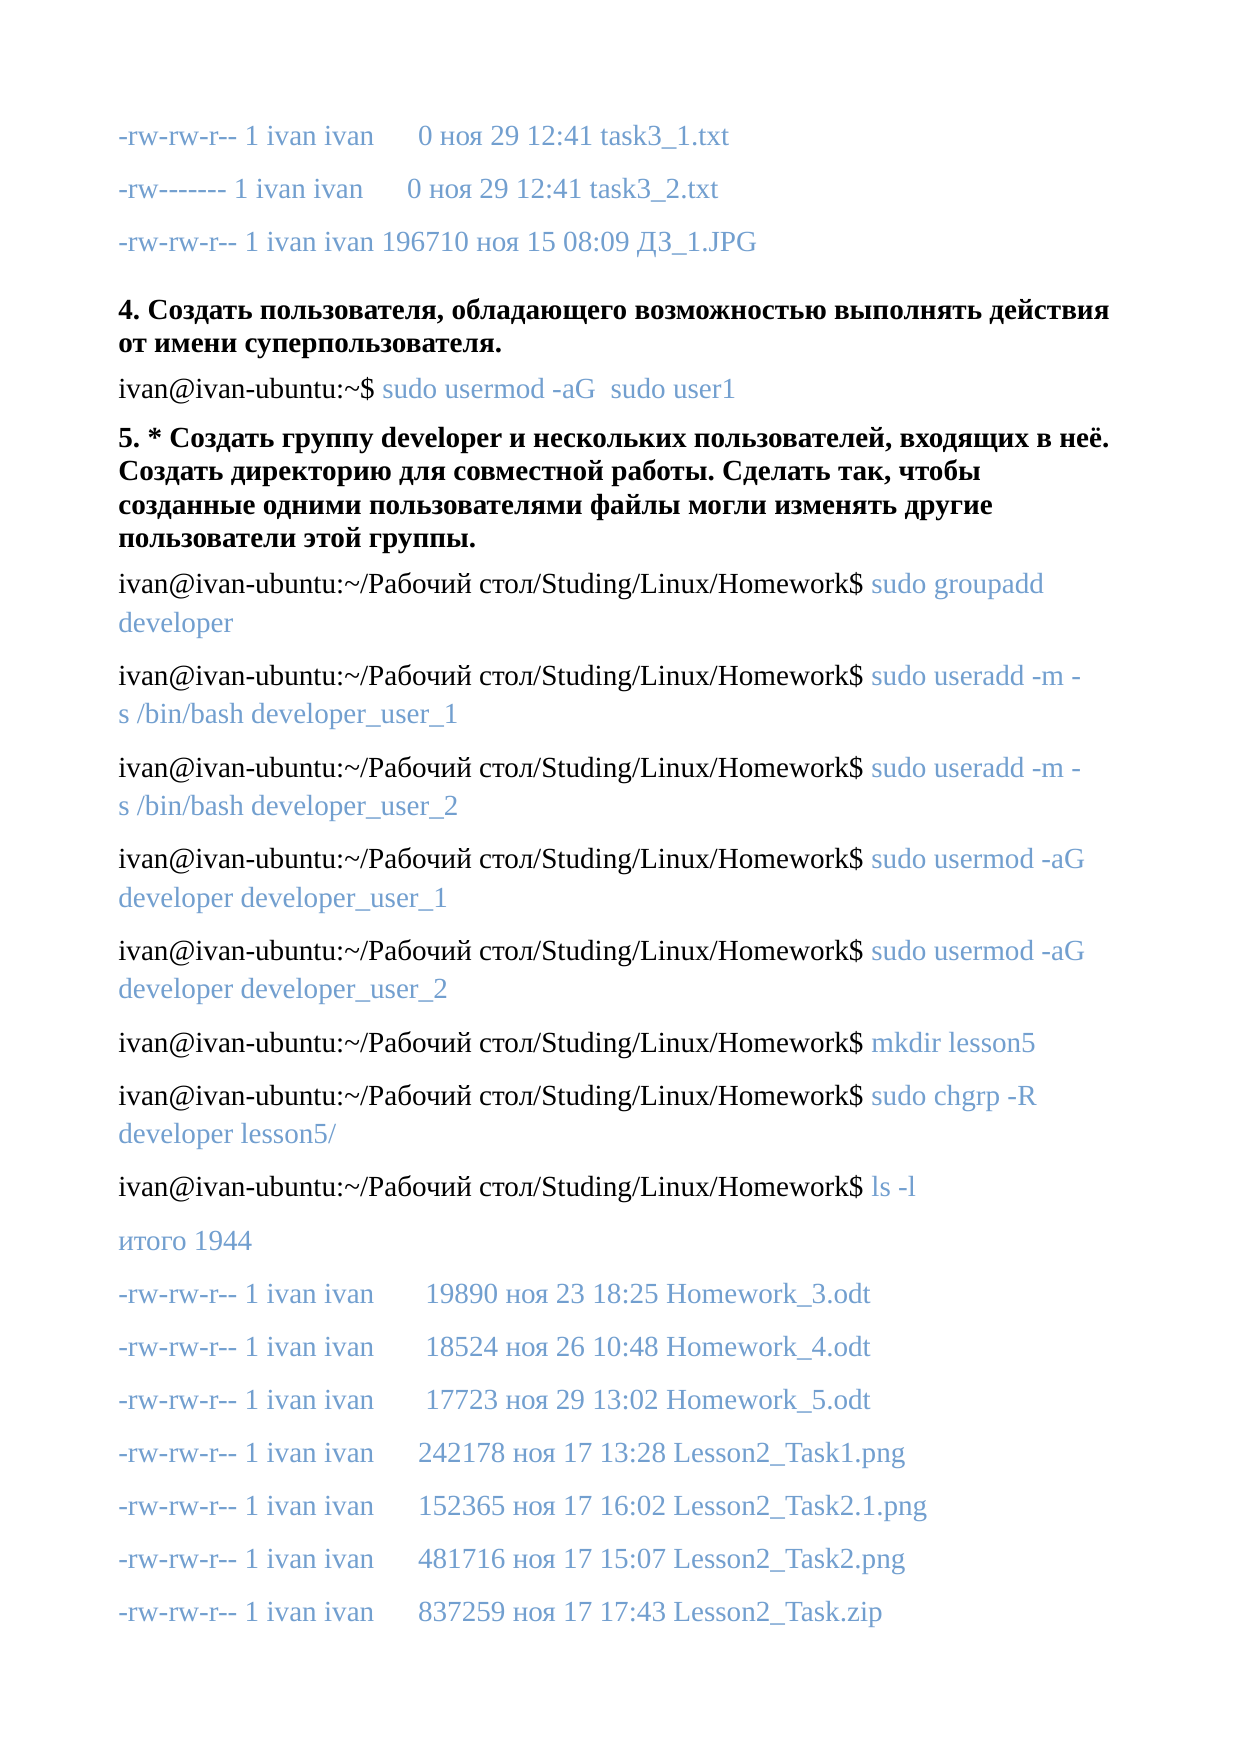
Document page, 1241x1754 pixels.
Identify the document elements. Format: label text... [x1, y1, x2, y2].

text -rw-rw-r-- 1 ivan ivan 152365 ноя 17 16:02 Lesson2_Task2.1.png [118, 1488, 1122, 1522]
text -rw-rw-r-- 1 ivan ivan 19890 ноя 23 18:25 Homework_3.odt [118, 1276, 1122, 1309]
text -rw-rw-r-- 1 ivan ivan 242178 ноя 17 13:28 Lesson2_Task1.png [118, 1435, 1122, 1469]
text -rw-rw-r-- 1 ivan ivan 837259 ноя 17 17:43 Lesson2_Task.zip [118, 1594, 1122, 1628]
text ivan@ivan-ubuntu:~/Рабочий стол/Studing/Linux/Homework$ sudo chgrp -R developer lesson5/ [118, 1078, 1122, 1150]
text ivan@ivan-ubuntu:~/Рабочий стол/Studing/Linux/Homework$ ls -l [118, 1169, 1122, 1203]
text -rw-rw-r-- 1 ivan ivan 17723 ноя 29 13:02 Homework_5.odt [118, 1382, 1122, 1416]
text ivan@ivan-ubuntu:~/Рабочий стол/Studing/Linux/Homework$ sudo groupadd developer [118, 566, 1122, 638]
text ivan@ivan-ubuntu:~/Рабочий стол/Studing/Linux/Homework$ sudo useradd -m -s /bin/bash developer_user_2 [118, 750, 1122, 822]
text ivan@ivan-ubuntu:~/Рабочий стол/Studing/Linux/Homework$ sudo useradd -m -s /bin/bash developer_user_1 [118, 658, 1122, 730]
text -rw-rw-r-- 1 ivan ivan 481716 ноя 17 15:07 Lesson2_Task2.png [118, 1541, 1122, 1575]
text -rw------- 1 ivan ivan 0 ноя 29 12:41 task3_2.txt [118, 171, 1122, 205]
text ivan@ivan-ubuntu:~/Рабочий стол/Studing/Linux/Homework$ sudo usermod -aG developer developer_user_2 [118, 933, 1122, 1005]
text -rw-rw-r-- 1 ivan ivan 196710 ноя 15 08:09 ДЗ_1.JPG [118, 224, 1122, 258]
text ivan@ivan-ubuntu:~$ sudo usermod -aG sudo user1 [118, 372, 1122, 405]
text ivan@ivan-ubuntu:~/Рабочий стол/Studing/Linux/Homework$ mkdir lesson5 [118, 1025, 1122, 1058]
text -rw-rw-r-- 1 ivan ivan 0 ноя 29 12:41 task3_1.txt [118, 118, 1122, 152]
subtitle 5. * Создать группу developer и нескольких пользователей, входящих в неё. Создать директорию для совместной работы. Сделать так, чтобы созданные одними пользователями файлы могли изменять другие пользователи этой группы. [118, 420, 1122, 554]
text ivan@ivan-ubuntu:~/Рабочий стол/Studing/Linux/Homework$ sudo usermod -aG developer developer_user_1 [118, 841, 1122, 913]
text -rw-rw-r-- 1 ivan ivan 18524 ноя 26 10:48 Homework_4.odt [118, 1329, 1122, 1362]
text итого 1944 [118, 1223, 1122, 1256]
subtitle 4. Создать пользователя, обладающего возможностью выполнять действия от имени суперпользователя. [118, 292, 1122, 359]
